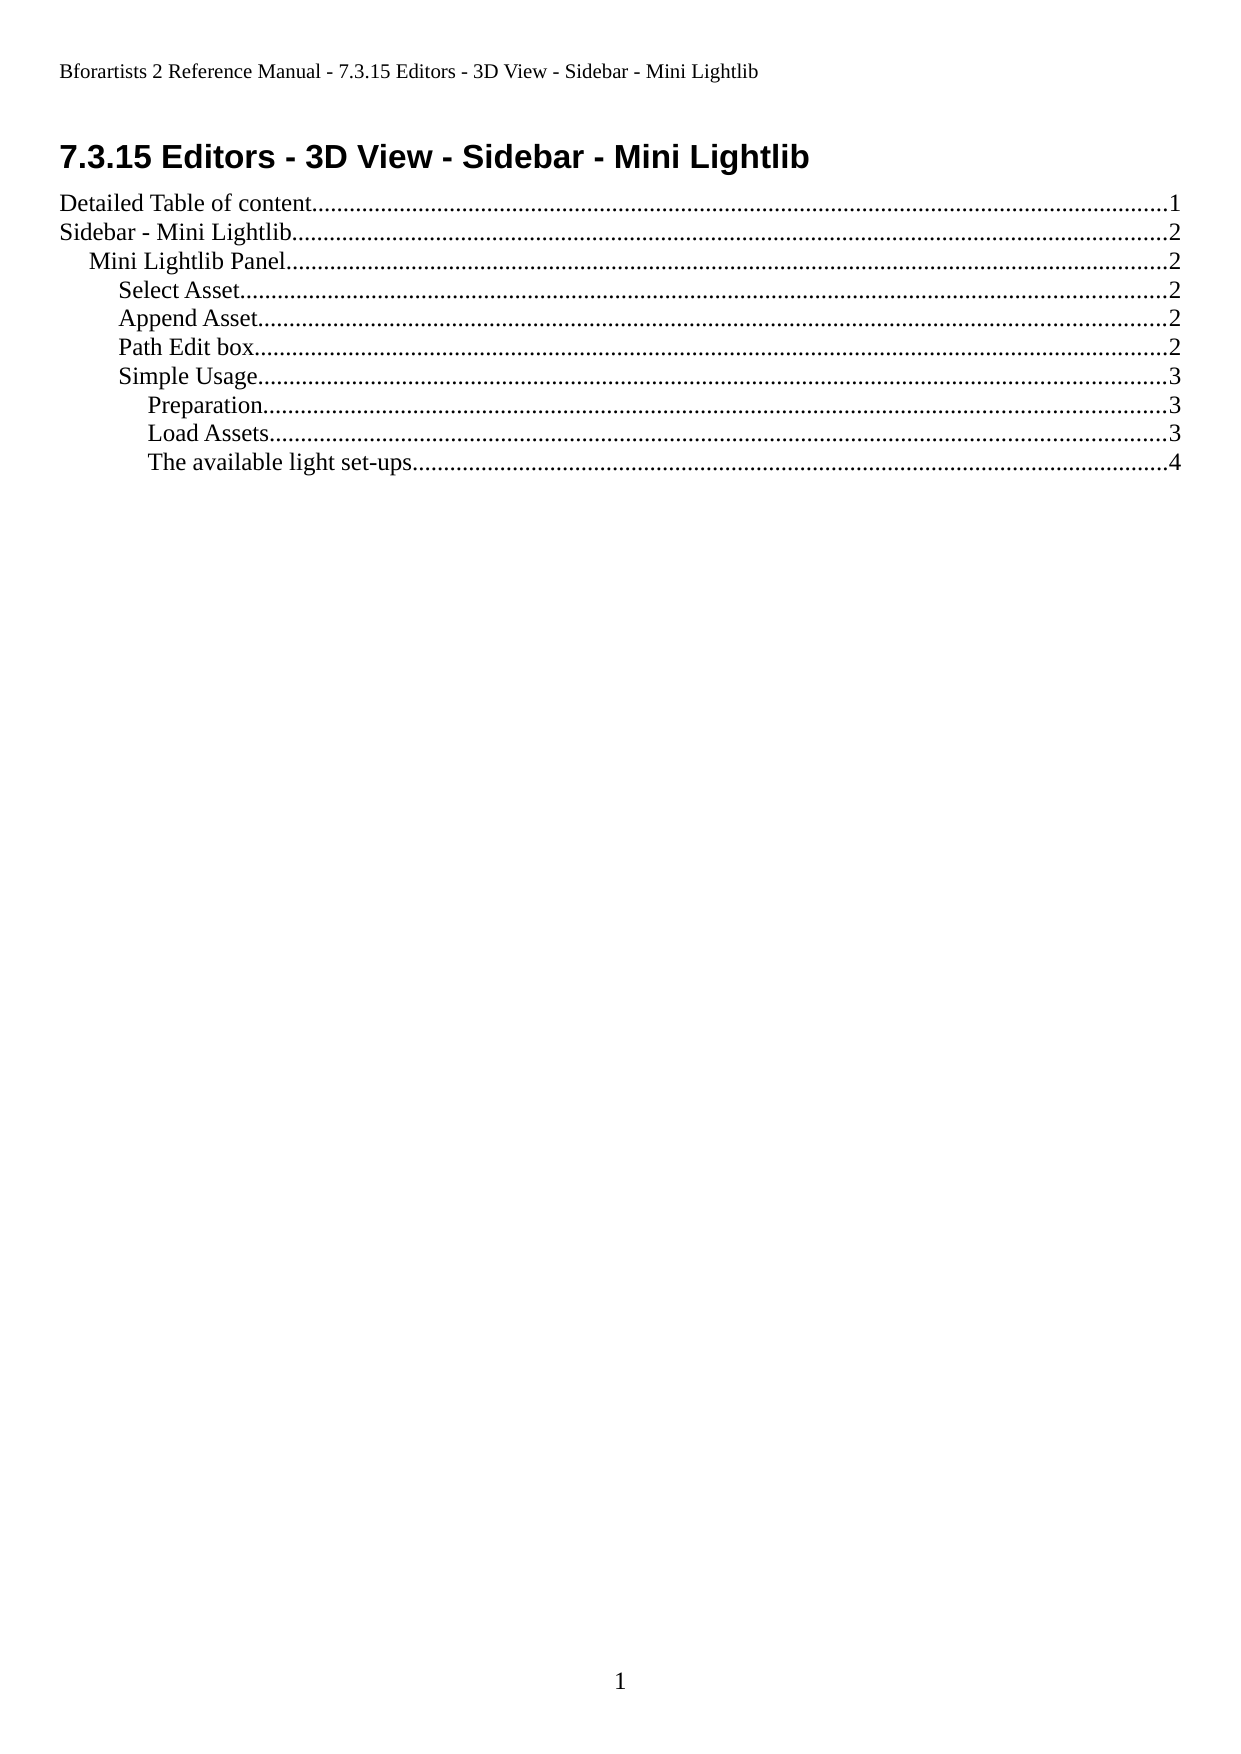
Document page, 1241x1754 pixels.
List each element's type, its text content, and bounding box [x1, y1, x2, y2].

text Mini Lightlib Panel 2 [88, 246, 1181, 275]
text Load Assets 3 [147, 418, 1181, 447]
text Select Asset 2 [118, 275, 1181, 303]
text Append Asset 2 [118, 303, 1181, 332]
text Sidebar - Mini Lightlib 2 [59, 217, 1181, 246]
text Path Edit box 2 [118, 332, 1181, 361]
text The available light set-ups 4 [147, 447, 1181, 476]
text Simple Usage 3 [118, 361, 1181, 390]
text Preparation 3 [147, 390, 1181, 418]
text Detailed Table of content 1 [59, 188, 1181, 217]
subtitle 7.3.15 Editors - 3D View - Sidebar - Mini Lightlib [59, 138, 1181, 176]
